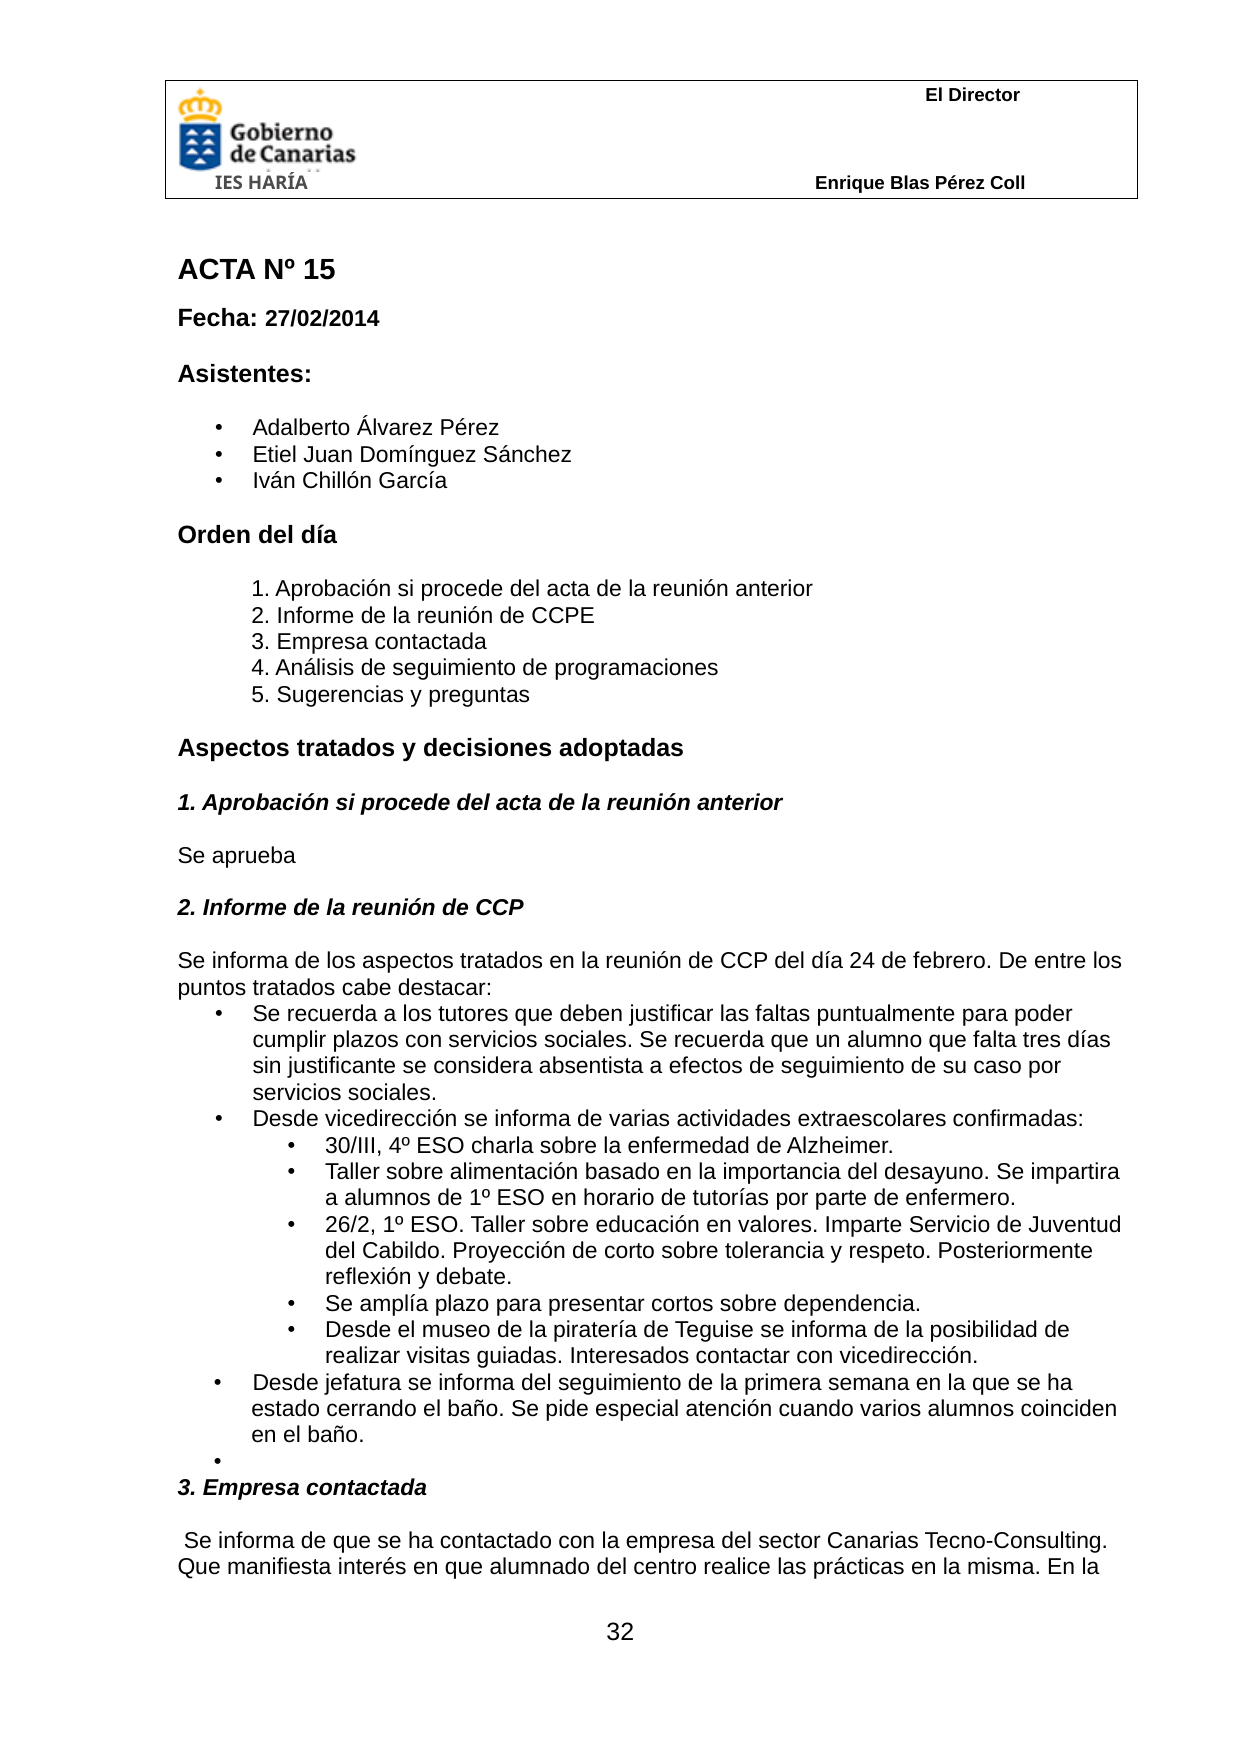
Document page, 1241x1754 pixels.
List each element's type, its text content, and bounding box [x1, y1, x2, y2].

list Iván Chillón García [215, 467, 1122, 493]
list Se amplía plazo para presentar cortos sobre dependencia. [287, 1290, 1122, 1316]
text 2. Informe de la reunión de CCPE [251, 602, 1122, 628]
picture [173, 85, 359, 172]
list Desde jefatura se informa del seguimiento de la primera semana en la que se ha estado cerrando el baño. Se pide especial atención cuando varios alumnos coinciden en el baño. [213, 1369, 1122, 1448]
subtitle 1. Aprobación si procede del acta de la reunión anterior [177, 789, 1122, 815]
text Se informa de que se ha contactado con la empresa del sector Canarias Tecno-Consulting. Que manifiesta interés en que alumnado del centro realice las prácticas en la misma. En la [177, 1527, 1122, 1579]
subtitle Fecha: 27/02/2014 [177, 303, 1122, 332]
list Adalberto Álvarez Pérez [215, 414, 1122, 441]
subtitle Orden del día [177, 519, 1122, 548]
list 26/2, 1º ESO. Taller sobre educación en valores. Imparte Servicio de Juventud del Cabildo. Proyección de corto sobre tolerancia y respeto. Posteriormente reflexión y debate. [287, 1211, 1122, 1290]
text 1. Aprobación si procede del acta de la reunión anterior [251, 575, 1122, 602]
text 5. Sugerencias y preguntas [251, 681, 1122, 707]
subtitle ACTA Nº 15 [177, 252, 1122, 285]
text 3. Empresa contactada [251, 628, 1122, 654]
subtitle Asistentes: [177, 358, 1122, 387]
text 4. Análisis de seguimiento de programaciones [251, 654, 1122, 681]
list 30/III, 4º ESO charla sobre la enfermedad de Alzheimer. [287, 1132, 1122, 1158]
list Se recuerda a los tutores que deben justificar las faltas puntualmente para poder cumplir plazos con servicios sociales. Se recuerda que un alumno que falta tres días sin justificante se considera absentista a efectos de seguimiento de su caso por servicios sociales. [215, 1000, 1122, 1105]
subtitle Aspectos tratados y decisiones adoptadas [177, 733, 1122, 762]
subtitle 2. Informe de la reunión de CCP [177, 894, 1122, 921]
list Taller sobre alimentación basado en la importancia del desayuno. Se impartira a alumnos de 1º ESO en horario de tutorías por parte de enfermero. [287, 1158, 1122, 1211]
subtitle 3. Empresa contactada [177, 1474, 1122, 1501]
text Se aprueba [177, 842, 1122, 868]
list Etiel Juan Domínguez Sánchez [215, 441, 1122, 467]
text Se informa de los aspectos tratados en la reunión de CCP del día 24 de febrero. De entre los puntos tratados cabe destacar: [177, 947, 1122, 1000]
list Desde vicedirección se informa de varias actividades extraescolares confirmadas: [215, 1105, 1122, 1132]
list Desde el museo de la piratería de Teguise se informa de la posibilidad de realizar visitas guiadas. Interesados contactar con vicedirección. [287, 1316, 1122, 1369]
